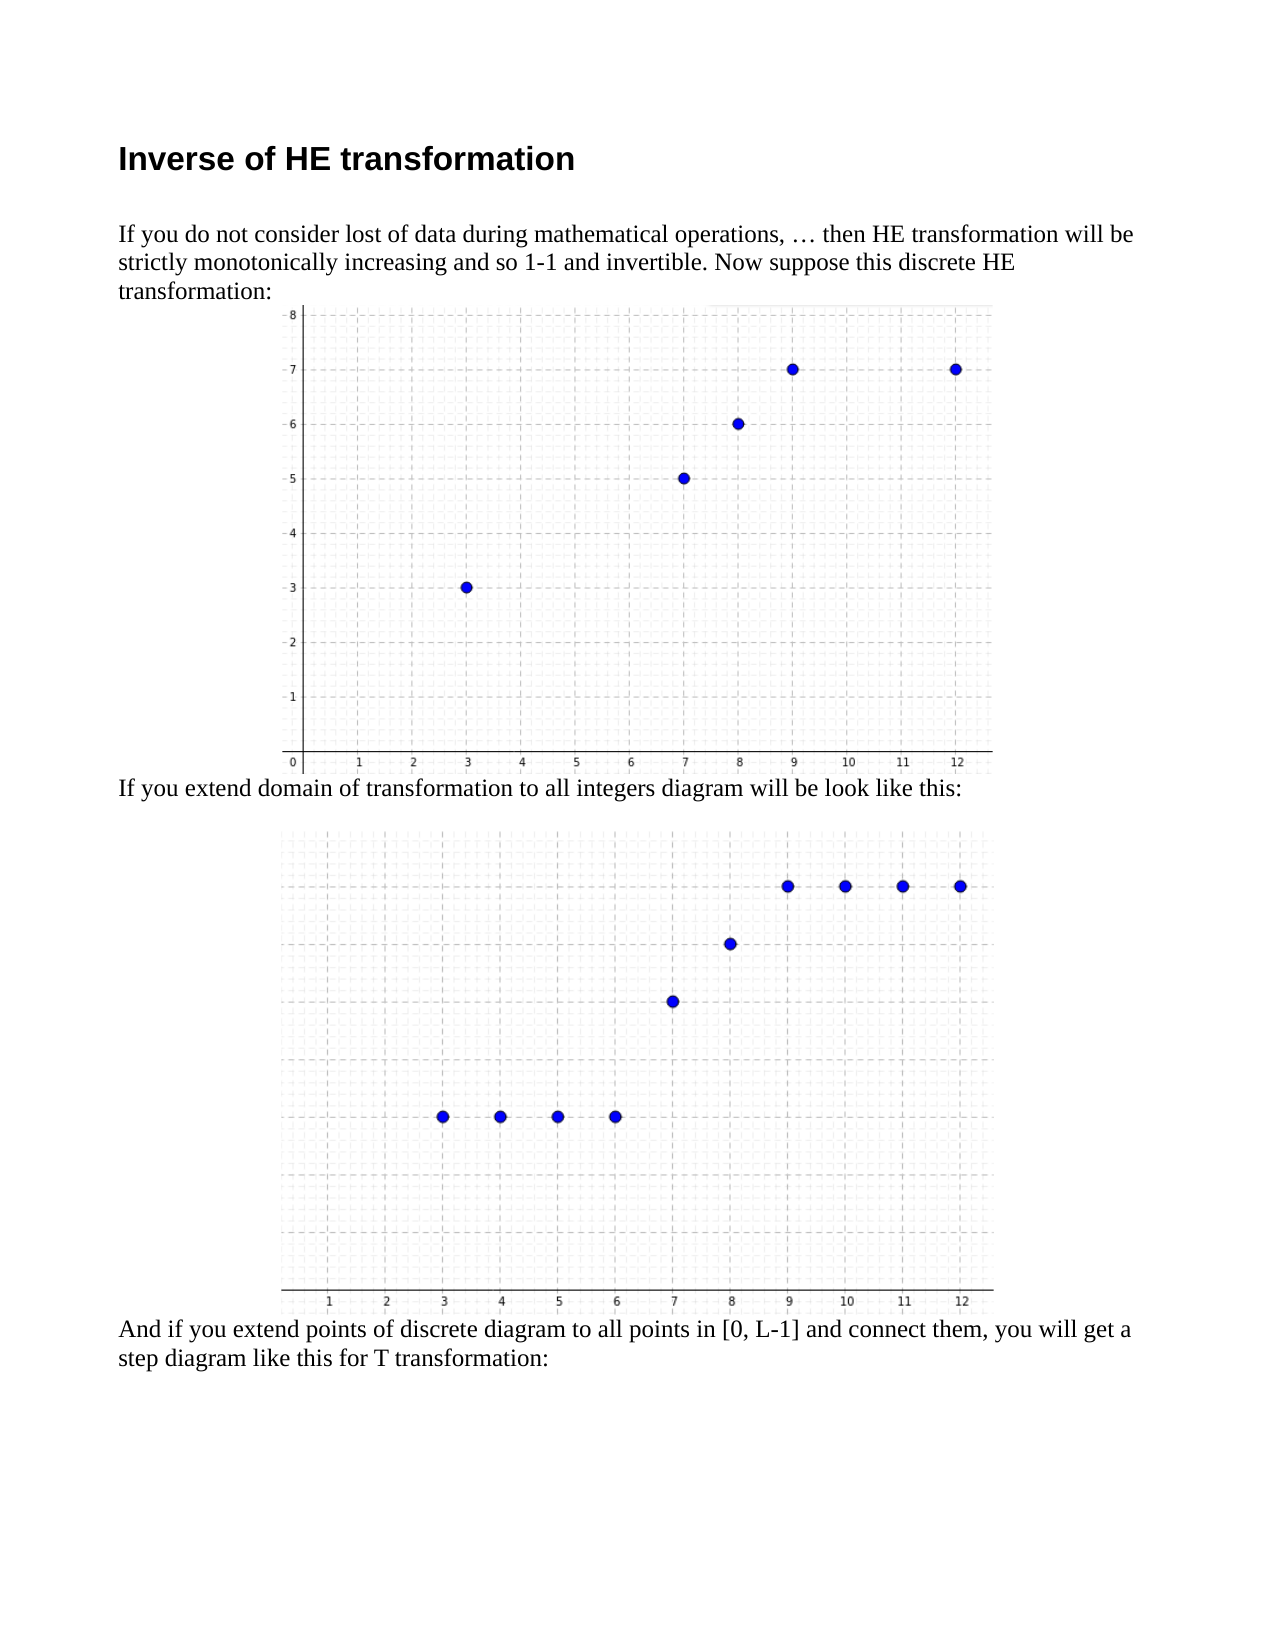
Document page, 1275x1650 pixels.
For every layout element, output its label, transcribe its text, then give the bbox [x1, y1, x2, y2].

picture [282, 305, 993, 774]
text If you do not consider lost of data during mathematical operations, … then HE transformation will be strictly monotonically increasing and so 1-1 and invertible. Now suppose this discrete HE transformation: [118, 219, 1157, 305]
text If you extend domain of transformation to all integers diagram will be look like this: [118, 773, 1157, 802]
text And if you extend points of discrete diagram to all points in [0, L-1] and connect them, you will get a step diagram like this for T transformation: [118, 1314, 1157, 1372]
subtitle Inverse of HE transformation [118, 139, 1157, 177]
picture [281, 830, 994, 1315]
